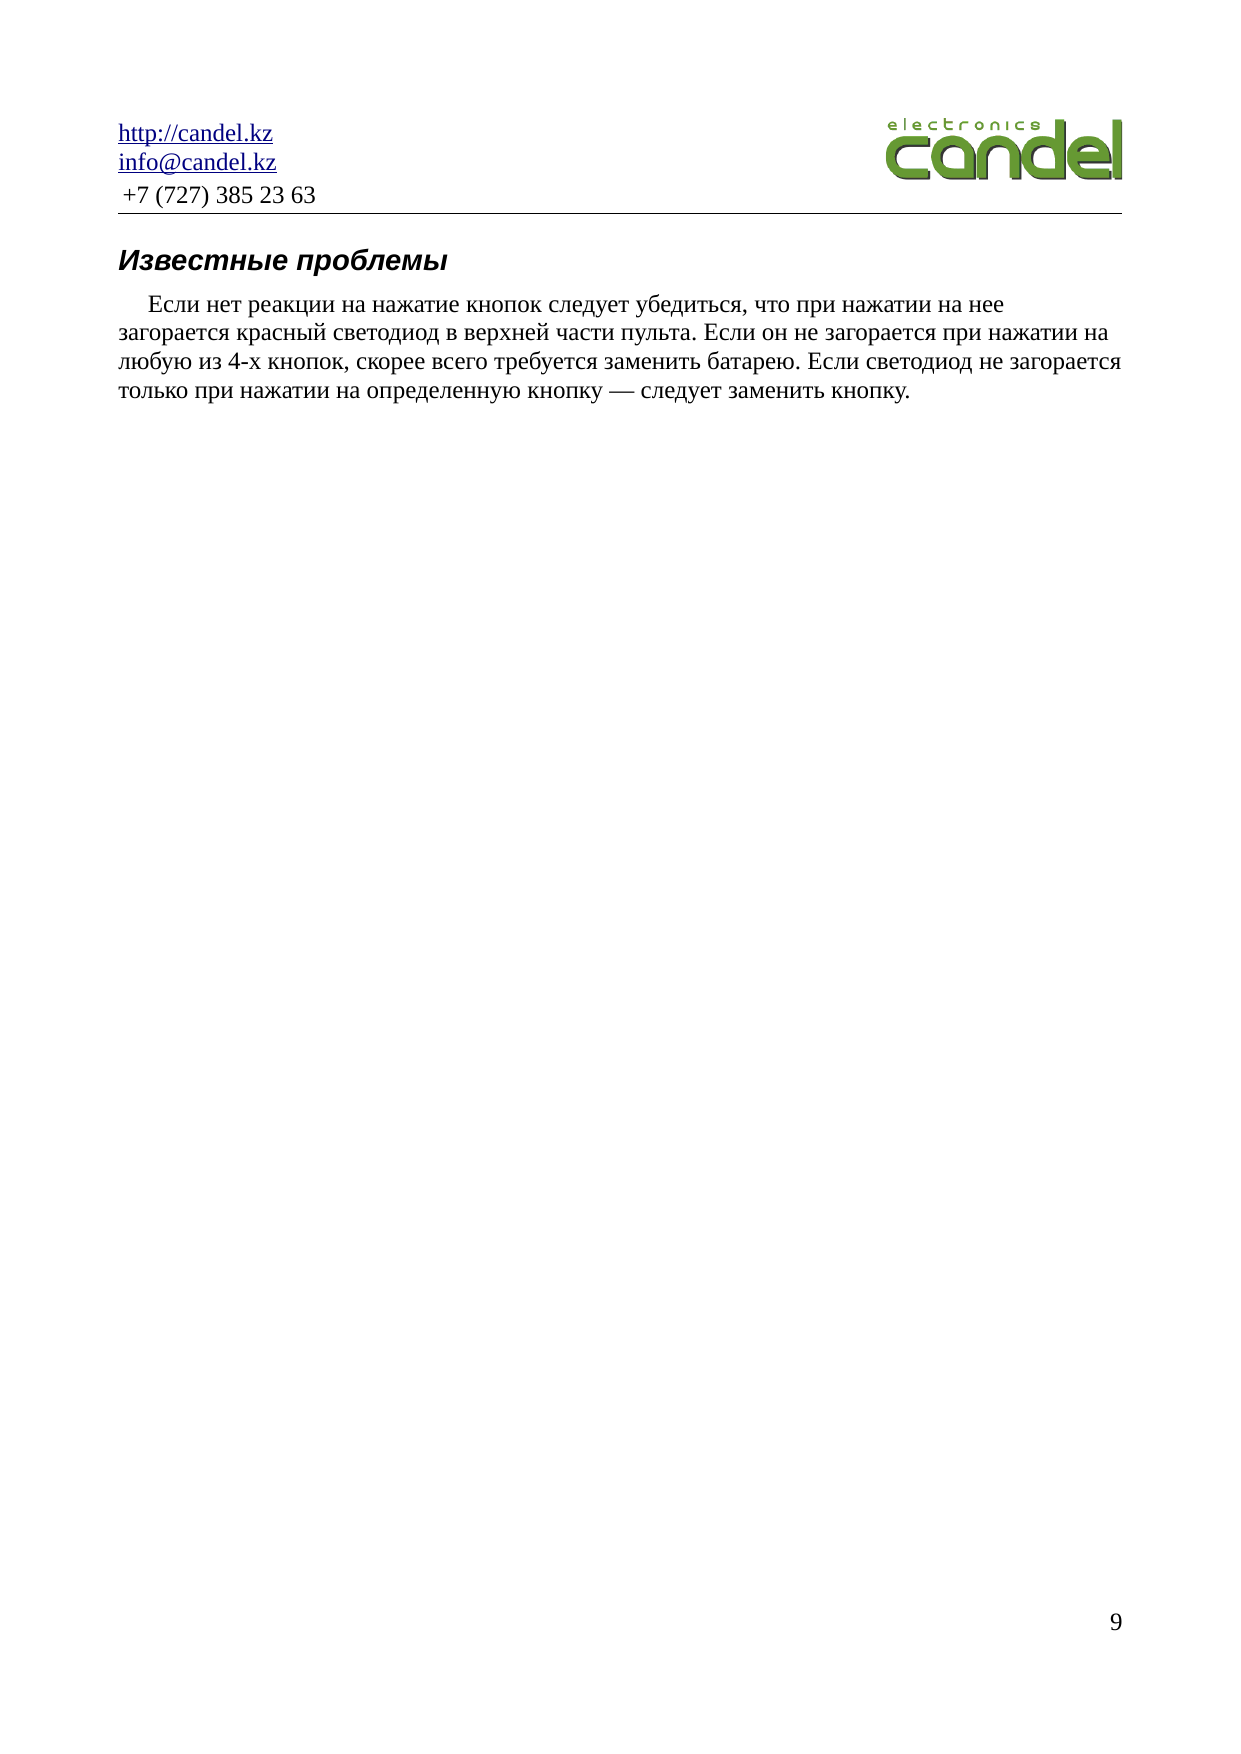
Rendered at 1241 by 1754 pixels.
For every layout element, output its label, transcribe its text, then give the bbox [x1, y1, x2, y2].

subtitle Известные проблемы [118, 243, 1122, 276]
text Если нет реакции на нажатие кнопок следует убедиться, что при нажатии на нее загорается красный светодиод в верхней части пульта. Если он не загорается при нажатии на любую из 4-х кнопок, скорее всего требуется заменить батарею. Если светодиод не загорается только при нажатии на определенную кнопку — следует заменить кнопку. [118, 289, 1122, 404]
picture [885, 118, 1123, 180]
